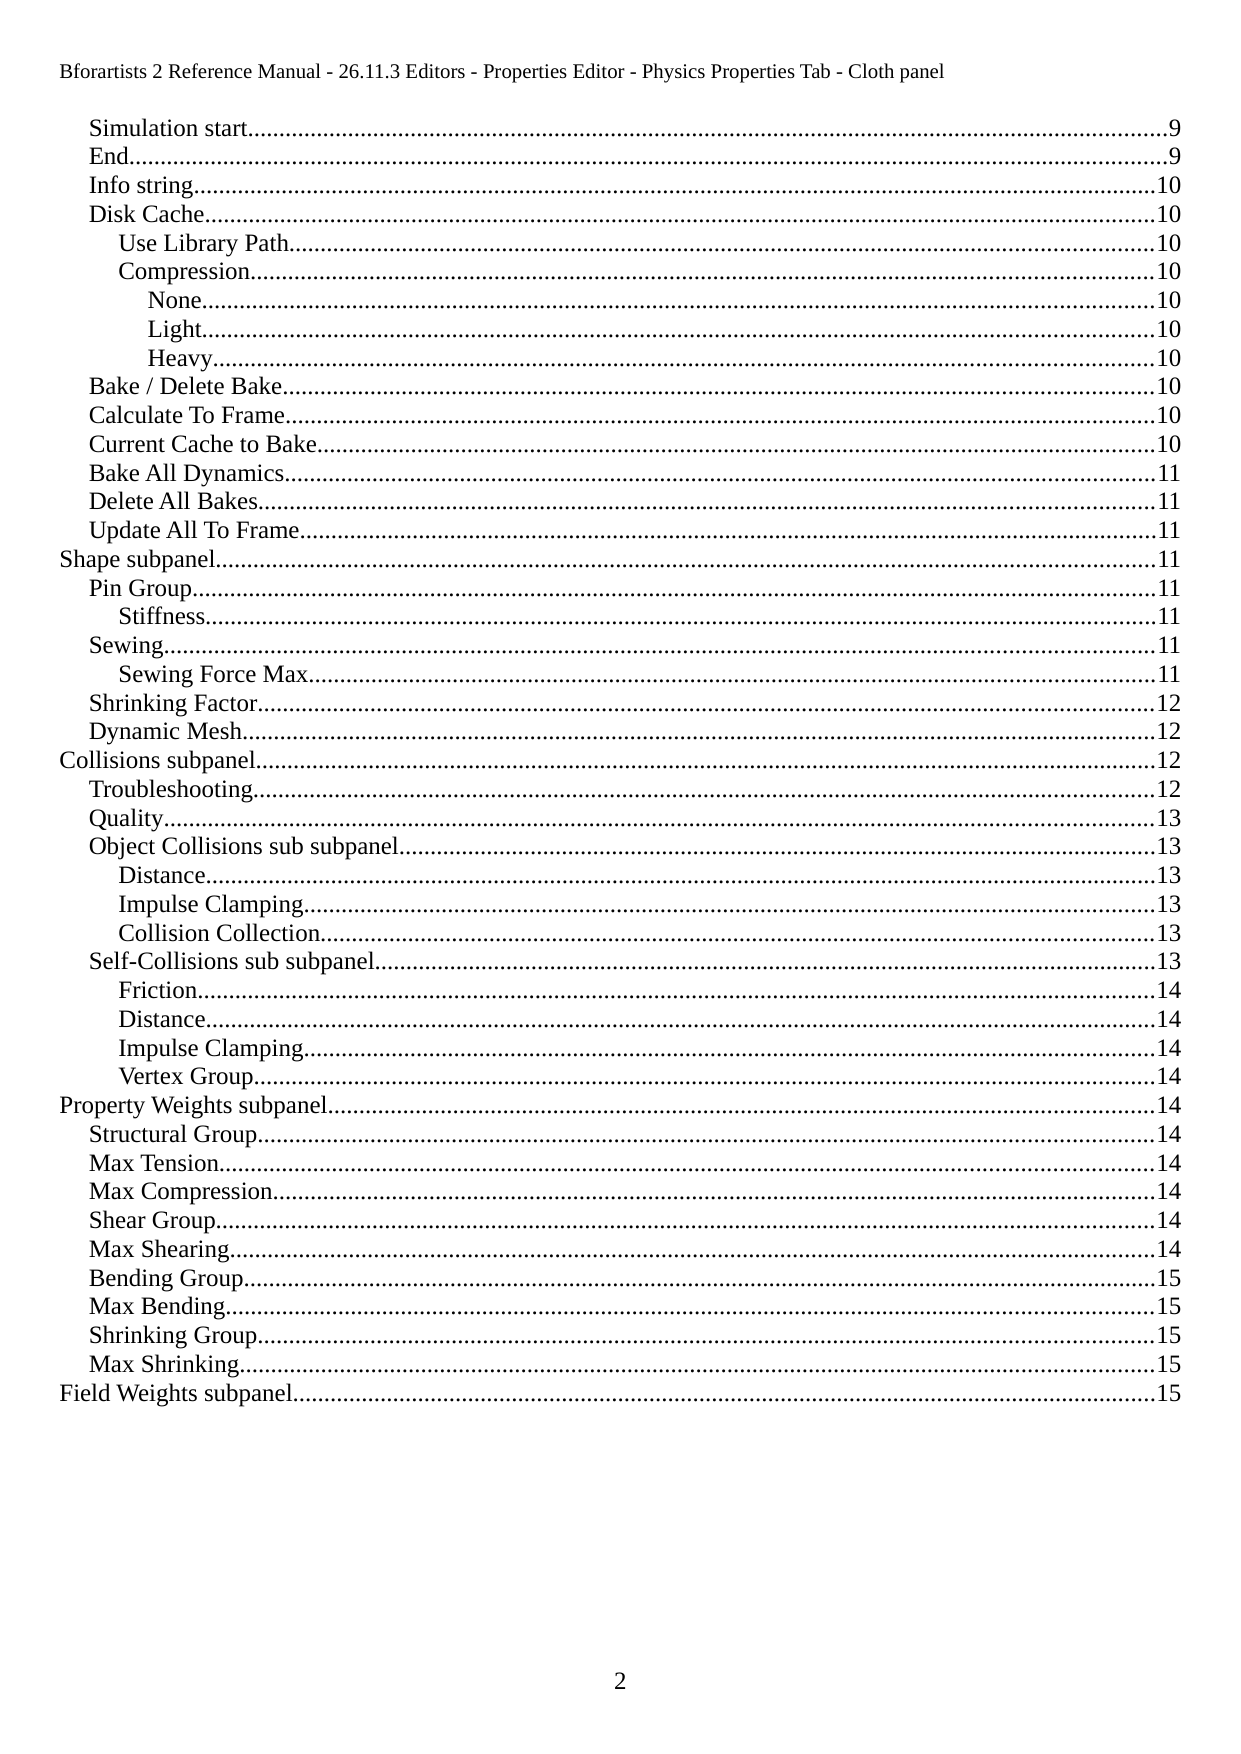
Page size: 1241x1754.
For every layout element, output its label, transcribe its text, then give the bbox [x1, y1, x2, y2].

text Sewing Force Max 11 [118, 659, 1181, 688]
text End 9 [88, 141, 1181, 170]
text Disk Cache 10 [88, 199, 1181, 228]
text Bake / Delete Bake 10 [88, 371, 1181, 400]
text Distance 13 [118, 860, 1181, 889]
text None 10 [147, 285, 1181, 314]
text Simulation start 9 [88, 113, 1181, 141]
text Heavy 10 [147, 343, 1181, 371]
text Shrinking Factor 12 [88, 688, 1181, 716]
text Object Collisions sub subpanel 13 [88, 831, 1181, 860]
text Stiffness 11 [118, 601, 1181, 630]
text Bending Group 15 [88, 1263, 1181, 1291]
text Pin Group 11 [88, 573, 1181, 601]
text Update All To Frame 11 [88, 515, 1181, 544]
text Current Cache to Bake 10 [88, 429, 1181, 458]
text Light 10 [147, 314, 1181, 343]
text Shrinking Group 15 [88, 1320, 1181, 1349]
text Max Tension 14 [88, 1148, 1181, 1176]
text Dynamic Mesh 12 [88, 716, 1181, 745]
text Shear Group 14 [88, 1205, 1181, 1234]
text Bake All Dynamics 11 [88, 458, 1181, 486]
text Calculate To Frame 10 [88, 400, 1181, 429]
text Troubleshooting 12 [88, 774, 1181, 803]
text Impulse Clamping 13 [118, 889, 1181, 918]
text Collisions subpanel 12 [59, 745, 1181, 774]
text Delete All Bakes 11 [88, 486, 1181, 515]
text Friction 14 [118, 975, 1181, 1004]
text Quality 13 [88, 803, 1181, 831]
text Property Weights subpanel 14 [59, 1090, 1181, 1119]
text Vertex Group 14 [118, 1061, 1181, 1090]
text Self-Collisions sub subpanel 13 [88, 946, 1181, 975]
text Info string 10 [88, 170, 1181, 199]
text Max Compression 14 [88, 1176, 1181, 1205]
text Structural Group 14 [88, 1119, 1181, 1148]
text Max Shrinking 15 [88, 1349, 1181, 1378]
text Max Bending 15 [88, 1291, 1181, 1320]
text Use Library Path 10 [118, 228, 1181, 256]
text Compression 10 [118, 256, 1181, 285]
text Sewing 11 [88, 630, 1181, 659]
text Impulse Clamping 14 [118, 1033, 1181, 1061]
text Max Shearing 14 [88, 1234, 1181, 1263]
text Field Weights subpanel 15 [59, 1378, 1181, 1406]
text Distance 14 [118, 1004, 1181, 1033]
text Collision Collection 13 [118, 918, 1181, 946]
text Shape subpanel 11 [59, 544, 1181, 573]
